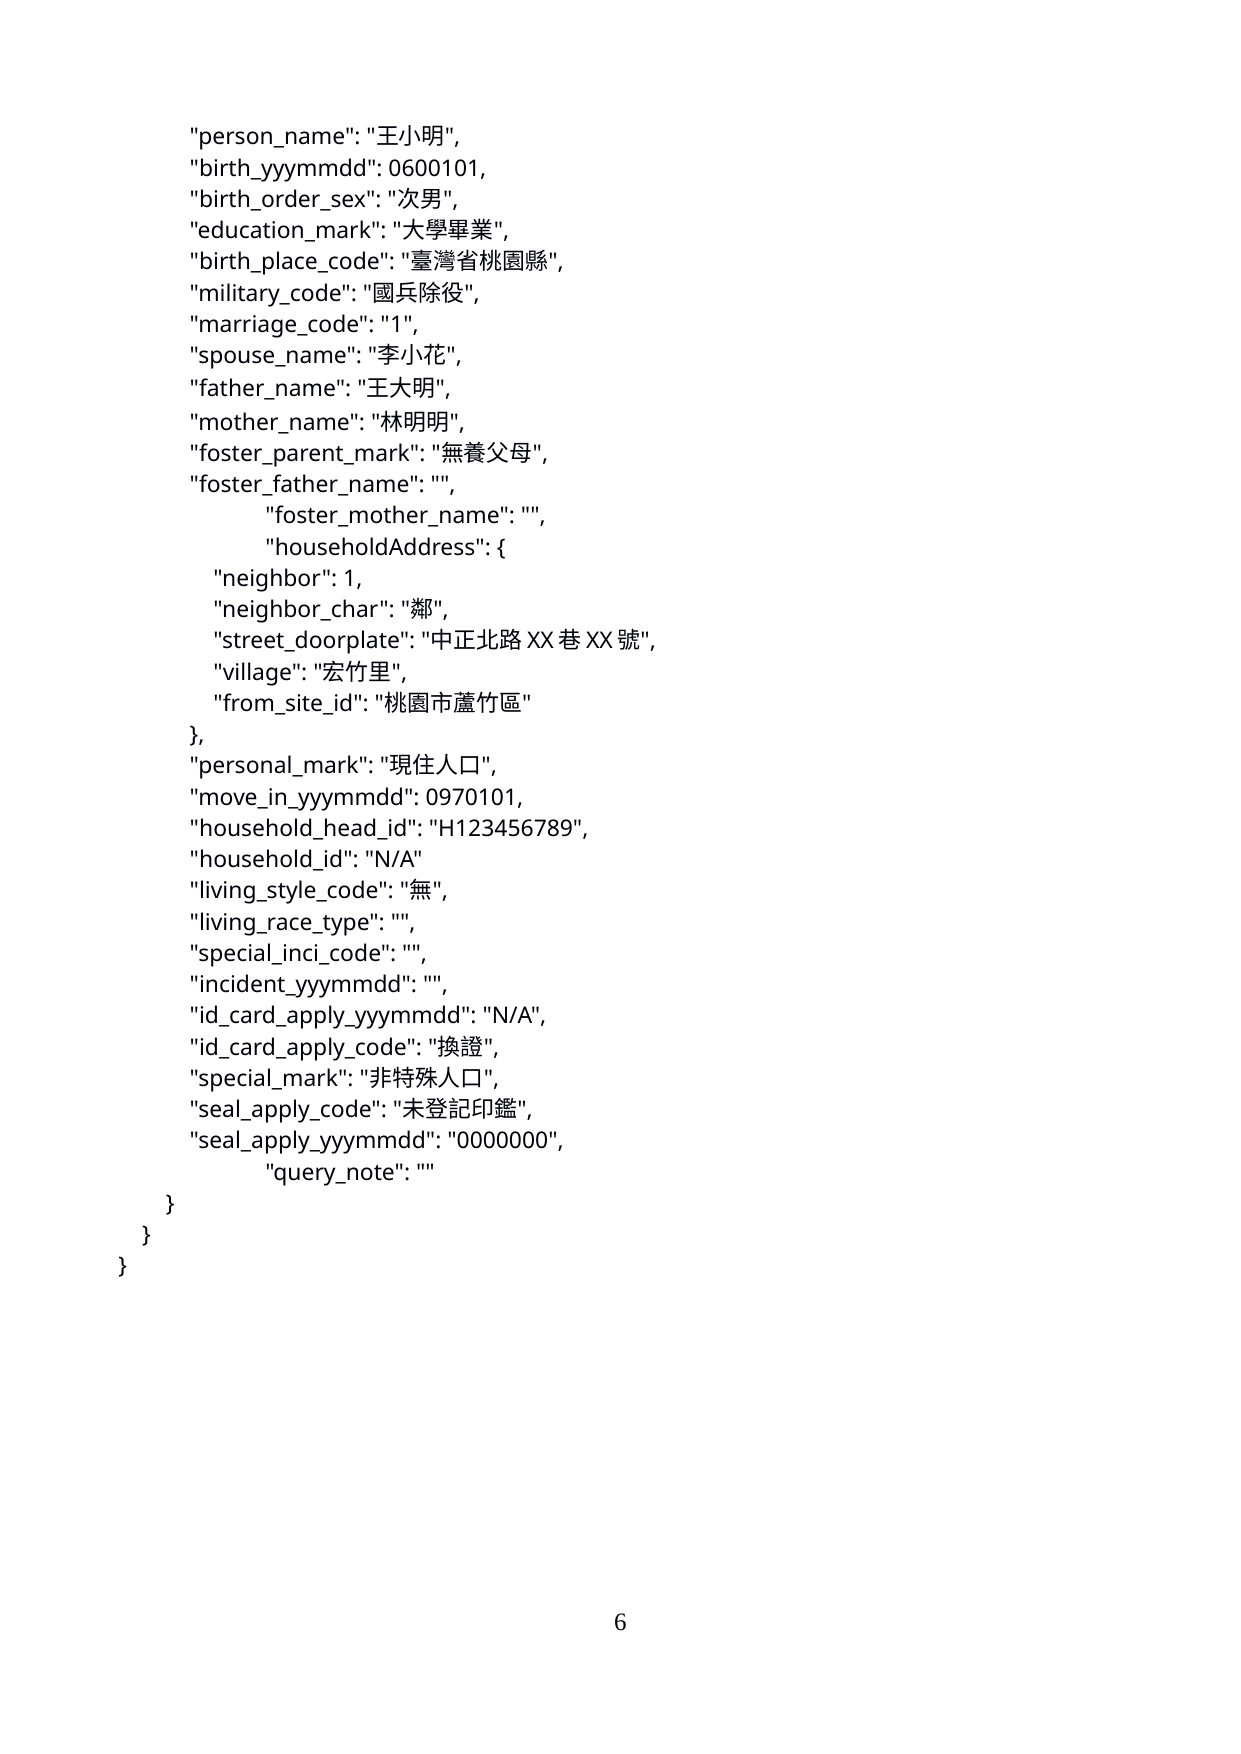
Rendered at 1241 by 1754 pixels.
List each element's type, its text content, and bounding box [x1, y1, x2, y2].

text "birth_yyymmdd": 0600101, [118, 151, 1122, 183]
text "id_card_apply_code": "換證", [118, 1031, 1122, 1062]
text "seal_apply_code": "未登記印鑑", [118, 1093, 1122, 1124]
text "birth_order_sex": "次男", [118, 183, 1122, 214]
text "special_inci_code": "", [118, 937, 1122, 968]
text "household_id": "N/A" [118, 843, 1122, 874]
text "father_name": "王大明", [118, 370, 1122, 403]
text "marriage_code": "1", [118, 308, 1122, 339]
text "incident_yyymmdd": "", [118, 968, 1122, 999]
text "foster_parent_mark": "無養父母", [118, 437, 1122, 468]
text "street_doorplate": "中正北路XX巷XX號", [118, 624, 1122, 656]
text "military_code": "國兵除役", [118, 276, 1122, 308]
text "birth_place_code": "臺灣省桃園縣", [118, 245, 1122, 276]
text } [118, 1187, 1122, 1218]
text "query_note": "" [118, 1156, 1122, 1187]
text "id_card_apply_yyymmdd": "N/A", [118, 999, 1122, 1031]
text "household_head_id": "H123456789", [118, 812, 1122, 843]
text "foster_father_name": "", [118, 468, 1122, 499]
text "mother_name": "林明明", [118, 403, 1122, 437]
text "village": "宏竹里", [118, 656, 1122, 687]
text "foster_mother_name": "", [118, 499, 1122, 531]
text } [118, 1249, 1122, 1281]
text "education_mark": "大學畢業", [118, 214, 1122, 245]
text "householdAddress": { [118, 531, 1122, 562]
text "living_style_code": "無", [118, 874, 1122, 906]
text "move_in_yyymmdd": 0970101, [118, 781, 1122, 812]
text }, [118, 718, 1122, 749]
text "personal_mark": "現住人口", [118, 749, 1122, 781]
text "neighbor": 1, [118, 562, 1122, 593]
text } [118, 1218, 1122, 1249]
text "spouse_name": "李小花", [118, 339, 1122, 370]
text "seal_apply_yyymmdd": "0000000", [118, 1124, 1122, 1156]
text "from_site_id": "桃園市蘆竹區" [118, 687, 1122, 718]
text "neighbor_char": "鄰", [118, 593, 1122, 624]
text "person_name": "王小明", [118, 118, 1122, 151]
text "living_race_type": "", [118, 906, 1122, 937]
text "special_mark": "非特殊人口", [118, 1062, 1122, 1093]
